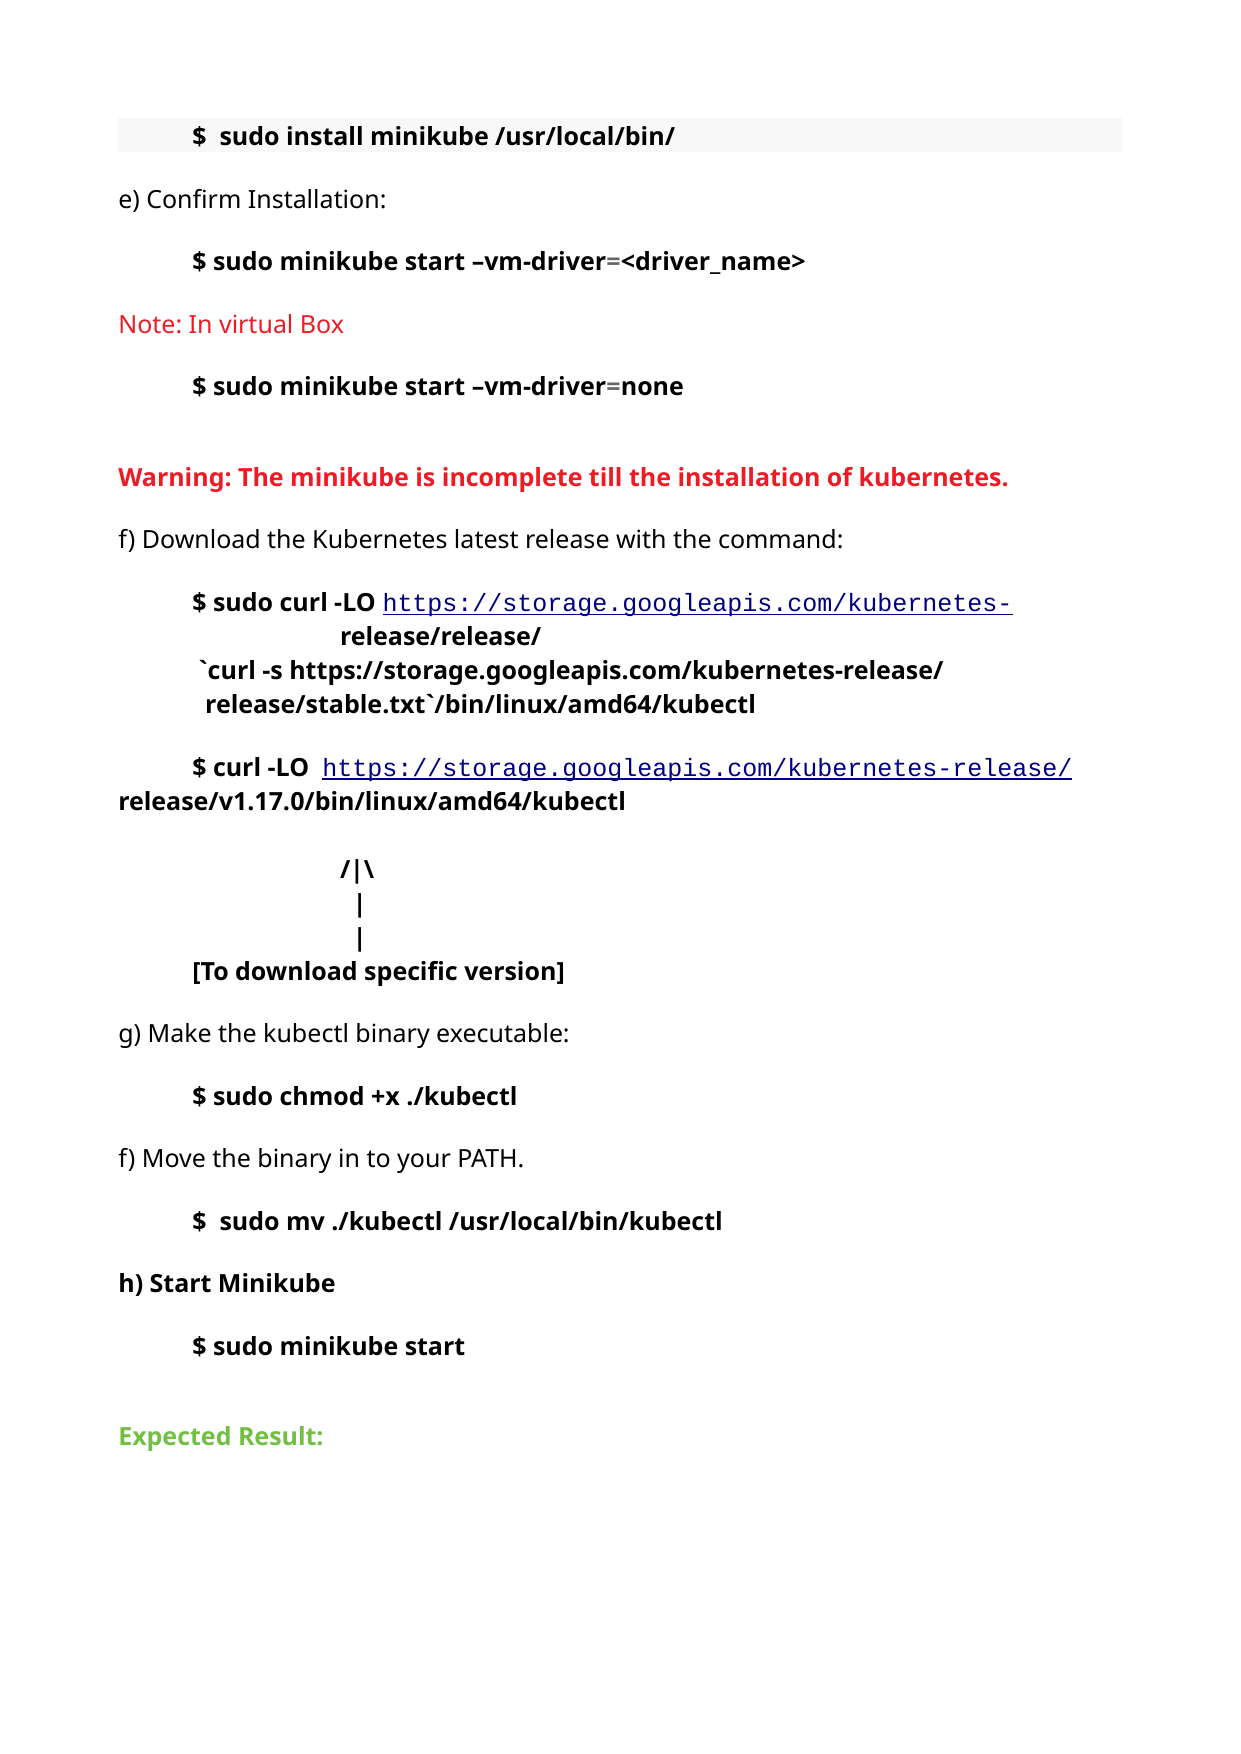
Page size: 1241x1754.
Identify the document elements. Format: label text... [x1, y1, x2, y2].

text g) Make the kubectl binary executable: [118, 1016, 1122, 1050]
text $ sudo minikube start [118, 1328, 1122, 1362]
text `curl -s https://storage.googleapis.com/kubernetes-release/ [118, 653, 1122, 687]
text release/stable.txt`/bin/linux/amd64/kubectl [118, 687, 1122, 721]
text $ sudo mv ./kubectl /usr/local/bin/kubectl [118, 1203, 1122, 1237]
text Warning: The minikube is incomplete till the installation of kubernetes. [118, 459, 1122, 494]
text Expected Result: [118, 1419, 1122, 1453]
text f) Download the Kubernetes latest release with the command: [118, 522, 1122, 556]
text | [118, 920, 1122, 954]
text $ sudo install minikube /usr/local/bin/ [118, 118, 1122, 152]
text $ sudo minikube start –vm-driver=none [118, 369, 1122, 403]
text /|\ [118, 852, 1122, 886]
text [To download specific version] [118, 954, 1122, 988]
text $ curl -LO https://storage.googleapis.com/kubernetes-release/ release/v1.17.0/bin/linux/amd64/kubectl [118, 749, 1122, 817]
text h) Start Minikube [118, 1266, 1122, 1300]
text $ sudo curl -LO https://storage.googleapis.com/kubernetes- release/release/ [118, 584, 1122, 653]
text f) Move the binary in to your PATH. [118, 1141, 1122, 1175]
text | [118, 886, 1122, 920]
text $ sudo chmod +x ./kubectl [118, 1078, 1122, 1113]
text $ sudo minikube start –vm-driver=<driver_name> [118, 244, 1122, 278]
text e) Confirm Installation: [118, 182, 1122, 216]
text Note: In virtual Box [118, 306, 1122, 341]
